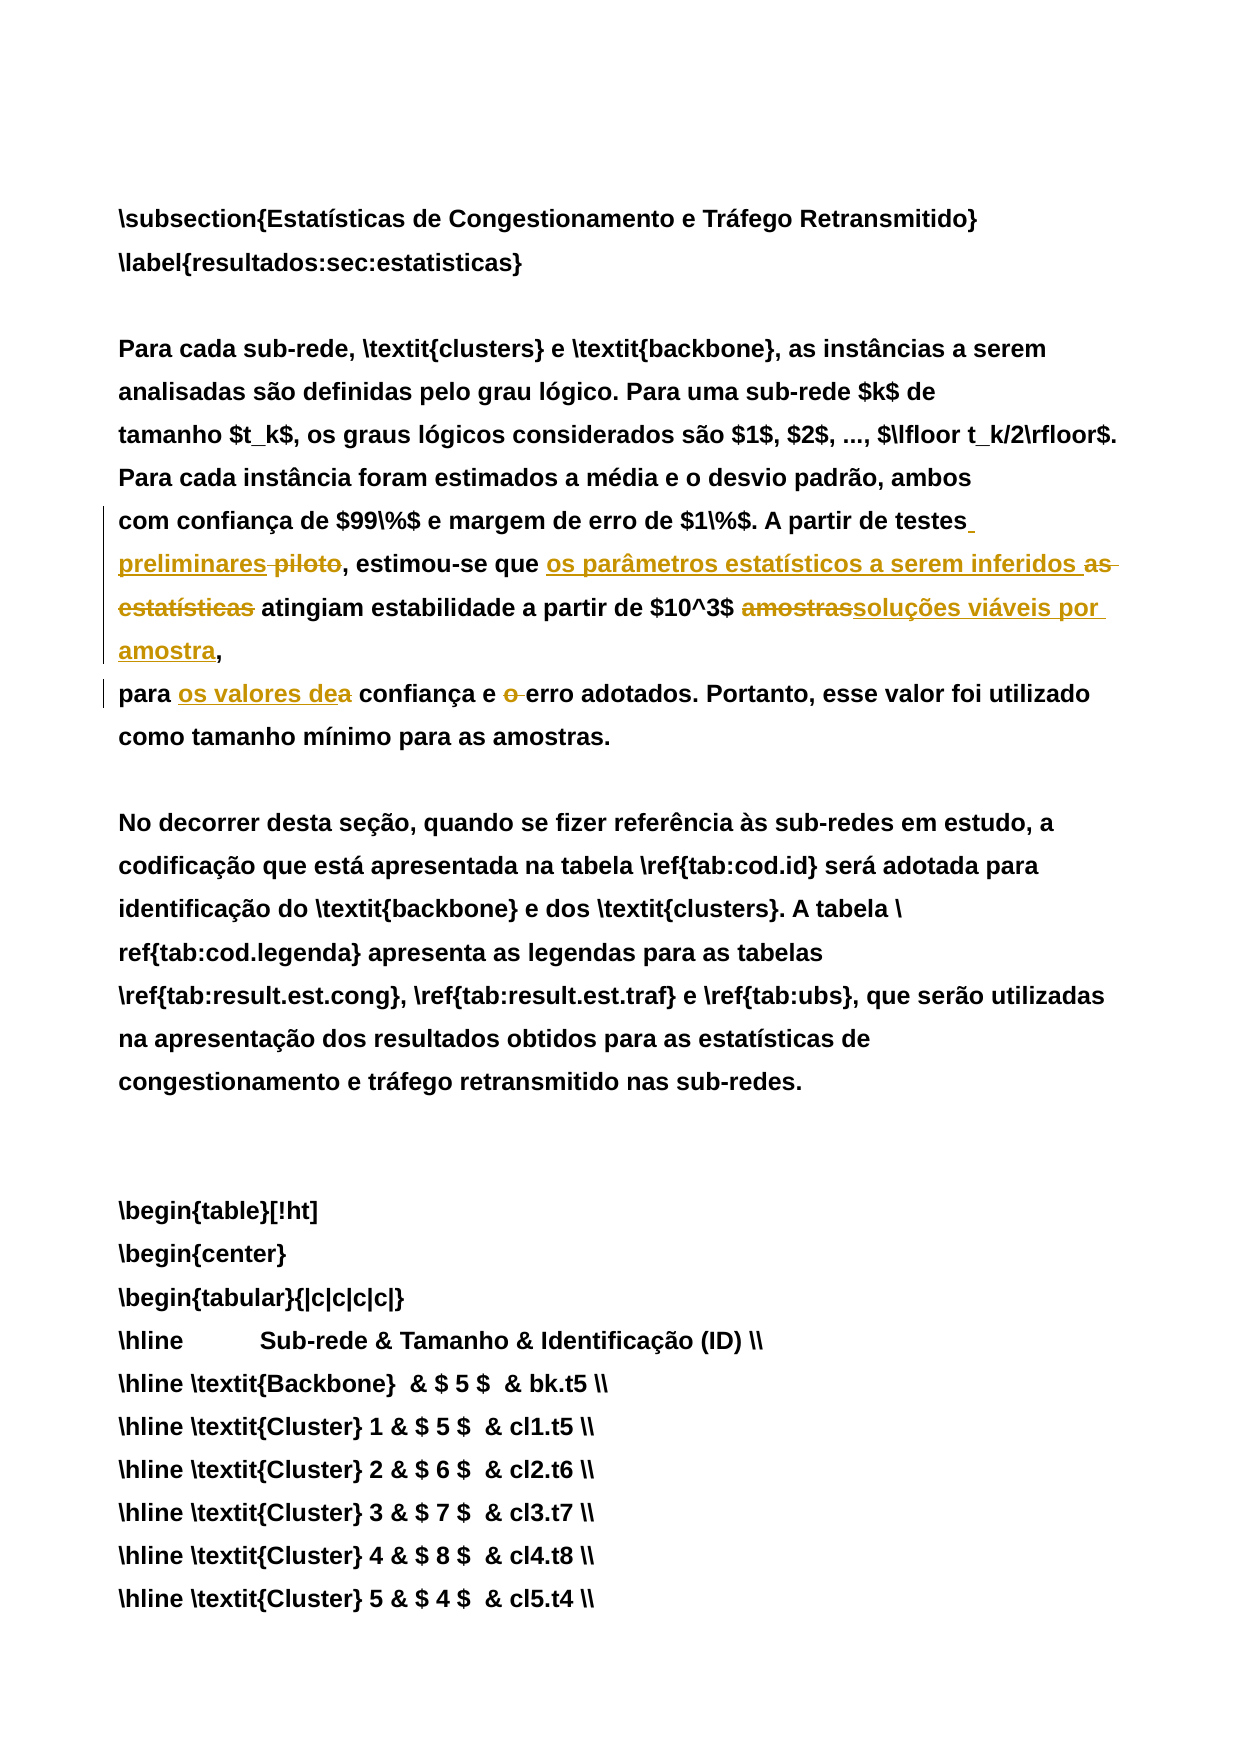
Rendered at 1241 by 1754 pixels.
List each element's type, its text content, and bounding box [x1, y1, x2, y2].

text \subsection{Estatísticas de Congestionamento e Tráfego Retransmitido} [118, 204, 1122, 233]
text No decorrer desta seção, quando se fizer referência às sub-redes em estudo, a codificação que está apresentada na tabela \ref{tab:cod.id} será adotada para [118, 808, 1122, 880]
text \ref{tab:result.est.cong}, \ref{tab:result.est.traf} e \ref{tab:ubs}, que serão utilizadas na apresentação dos resultados obtidos para as estatísticas de [118, 981, 1122, 1052]
text Para cada sub-rede, \textit{clusters} e \textit{backbone}, as instâncias a serem analisadas são definidas pelo grau lógico. Para uma sub-rede $k$ de [118, 334, 1122, 406]
text \hline Sub-rede & Tamanho & Identificação (ID) \\ [118, 1326, 1122, 1354]
text identificação do \textit{backbone} e dos \textit{clusters}. A tabela \ref{tab:cod.legenda} apresenta as legendas para as tabelas [118, 894, 1122, 966]
text \hline \textit{Cluster} 5 & $ 4 $ & cl5.t4 \\ [118, 1584, 1122, 1613]
text \label{resultados:sec:estatisticas} [118, 247, 1122, 276]
text \begin{table}[!ht] [118, 1196, 1122, 1225]
text para os valores de confiança e erro adotados. Portanto, esse valor foi utilizado como tamanho mínimo para as amostras. [118, 679, 1122, 751]
text \hline \textit{Cluster} 2 & $ 6 $ & cl2.t6 \\ [118, 1455, 1122, 1484]
text \hline \textit{Cluster} 4 & $ 8 $ & cl4.t8 \\ [118, 1541, 1122, 1570]
text \hline \textit{Backbone} & $ 5 $ & bk.t5 \\ [118, 1369, 1122, 1397]
text tamanho $t_k$, os graus lógicos considerados são $1$, $2$, ..., $\lfloor t_k/2\rfloor$. Para cada instância foram estimados a média e o desvio padrão, ambos [118, 420, 1122, 492]
text com confiança de $99\%$ e margem de erro de $1\%$. A partir de testes preliminares, estimou-se que os parâmetros estatísticos a serem inferidos atingiam estabilidade a partir de $10^3$ soluções viáveis por amostra, [118, 506, 1122, 664]
text \hline \textit{Cluster} 3 & $ 7 $ & cl3.t7 \\ [118, 1498, 1122, 1527]
text congestionamento e tráfego retransmitido nas sub-redes. [118, 1067, 1122, 1096]
text \begin{center} [118, 1239, 1122, 1268]
text \begin{tabular}{|c|c|c|c|} [118, 1282, 1122, 1311]
text \hline \textit{Cluster} 1 & $ 5 $ & cl1.t5 \\ [118, 1412, 1122, 1441]
